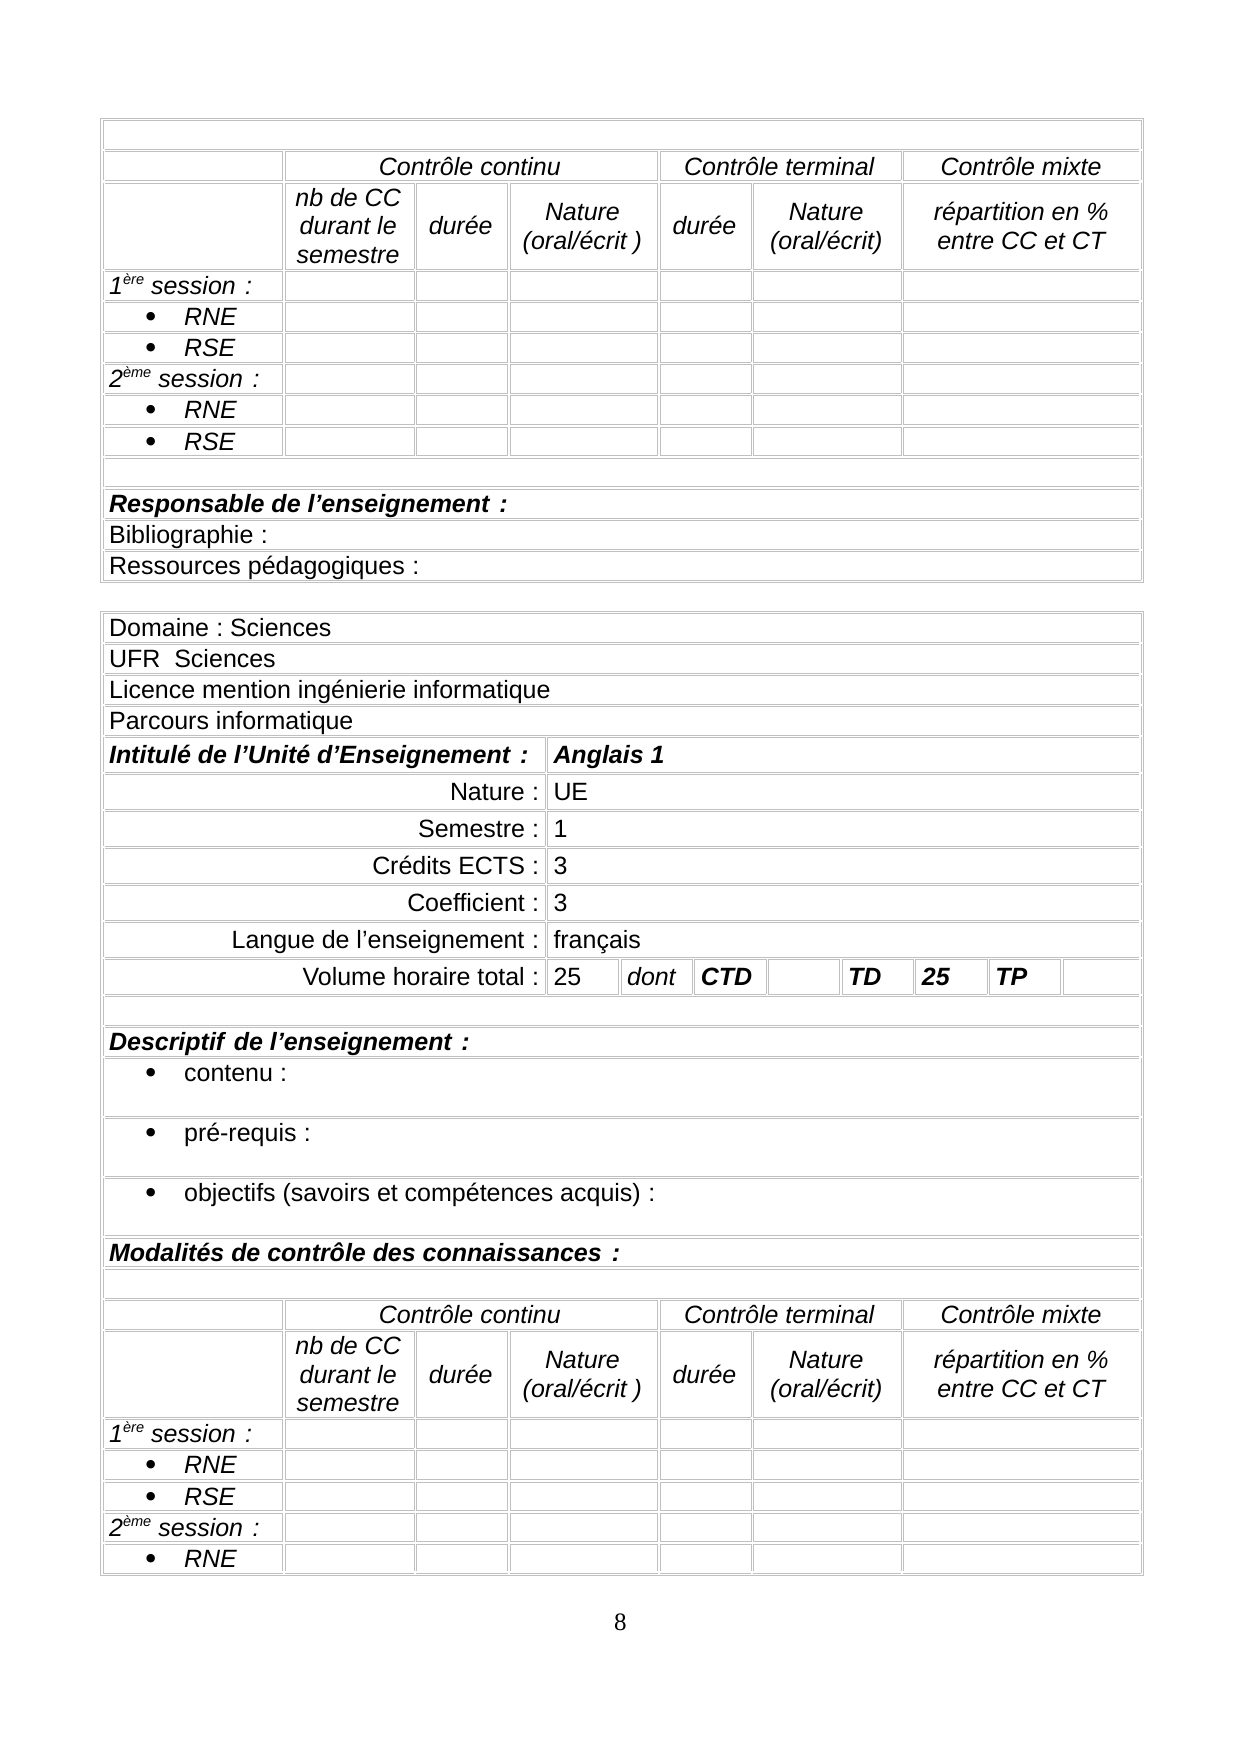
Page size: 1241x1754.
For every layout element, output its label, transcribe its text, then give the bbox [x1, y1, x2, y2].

table_cell Anglais 1 [546, 735, 1142, 772]
table_cell [511, 1451, 657, 1479]
table_cell Ressources pédagogiques : [102, 549, 1142, 579]
table_cell [752, 1541, 902, 1573]
table_cell répartition en % entre CC et CT [904, 1329, 1142, 1417]
table_cell Responsable de l’enseignement : [102, 486, 1142, 517]
table_cell [511, 303, 657, 331]
table_cell Nature (oral/écrit ) [511, 184, 657, 269]
table_cell [104, 121, 1141, 149]
table_cell [417, 334, 507, 362]
table_cell durée [661, 1332, 751, 1417]
table_cell 1ère session : [102, 269, 283, 300]
table_cell [661, 303, 751, 331]
table_cell [286, 396, 414, 424]
table_cell 3 [546, 883, 1142, 920]
table_cell pré-requis : [102, 1116, 1142, 1176]
table_cell Bibliographie : [102, 518, 1142, 548]
table_cell [286, 272, 414, 300]
table_cell [661, 272, 751, 300]
table_cell [102, 1329, 282, 1417]
table_cell [102, 455, 1142, 486]
table_cell [661, 365, 751, 393]
table_cell [511, 1514, 657, 1541]
table_cell RNE [102, 393, 283, 424]
table_cell [754, 396, 901, 424]
table_cell [286, 1451, 414, 1479]
table_cell [902, 1417, 1142, 1448]
table_cell RSE [102, 424, 283, 455]
table_cell [661, 1420, 751, 1448]
table_cell CTD [695, 960, 766, 994]
table_cell [511, 365, 657, 393]
table_cell [417, 272, 507, 300]
table_cell français [546, 920, 1142, 957]
table_cell [417, 1514, 507, 1541]
table_cell 25 [916, 960, 987, 994]
table_cell [754, 334, 901, 362]
table_cell 2ème session : [102, 1510, 283, 1541]
table_cell [902, 1541, 1142, 1573]
table_cell [509, 1545, 658, 1573]
table_cell 1ère session : [102, 1417, 283, 1448]
table_cell [902, 1510, 1142, 1541]
table_cell Nature : [102, 772, 546, 809]
table_cell [286, 1514, 414, 1541]
table_cell UFR Sciences [102, 642, 1142, 673]
table_cell [902, 424, 1142, 455]
table_cell [661, 396, 751, 424]
table_cell nb de CC durant le semestre [286, 184, 414, 269]
table_cell [102, 994, 1142, 1025]
table_cell UE [546, 772, 1142, 809]
table_cell contenu : [102, 1056, 1142, 1116]
table_cell [511, 1420, 657, 1448]
table_cell [661, 334, 751, 362]
table_cell Langue de l’enseignement : [102, 920, 546, 957]
table_cell [511, 272, 657, 300]
table_cell Contrôle mixte [902, 149, 1142, 180]
table_cell [102, 1298, 282, 1328]
table_cell Coefficient : [102, 883, 546, 920]
table_cell [286, 1483, 414, 1510]
table_cell Contrôle terminal [661, 1301, 901, 1328]
table_cell dont [622, 960, 692, 994]
table_cell [417, 1451, 507, 1479]
table_header Domaine : Sciences [104, 614, 1141, 642]
table_cell 1 [546, 809, 1142, 846]
table_cell Nature (oral/écrit) [754, 184, 901, 269]
table_cell Parcours informatique [102, 704, 1142, 735]
table_cell Licence mention ingénierie informatique [102, 673, 1142, 704]
table_cell [754, 1483, 901, 1510]
table_cell Intitulé de l’Unité d’Enseignement : [102, 735, 546, 772]
table_cell [102, 1266, 1142, 1297]
table_cell répartition en % entre CC et CT [902, 180, 1142, 269]
table_cell [661, 1483, 751, 1510]
table_cell [902, 393, 1142, 424]
table_cell TP [990, 960, 1060, 994]
table_cell Descriptif de l’enseignement : [102, 1025, 1142, 1056]
table_cell Contrôle continu [286, 152, 657, 180]
table_cell [769, 960, 839, 994]
table_cell [415, 1545, 508, 1573]
table_cell Contrôle terminal [661, 152, 901, 180]
table_cell [754, 303, 901, 331]
table_cell [902, 300, 1142, 331]
table_cell nb de CC durant le semestre [286, 1332, 414, 1417]
table_cell [661, 1451, 751, 1479]
table_cell [511, 334, 657, 362]
table_cell [417, 396, 507, 424]
table_cell [661, 428, 751, 455]
table_cell [286, 1420, 414, 1448]
table_cell [902, 331, 1142, 362]
table_cell [661, 1514, 751, 1541]
table_cell [286, 334, 414, 362]
table_cell 3 [546, 846, 1142, 883]
table_cell [902, 269, 1142, 300]
table_cell RSE [102, 1479, 283, 1510]
table_cell Nature (oral/écrit ) [511, 1332, 657, 1417]
table_cell [286, 365, 414, 393]
table_cell [102, 180, 283, 269]
table_cell durée [417, 184, 507, 269]
table_cell [754, 428, 901, 455]
table_cell [659, 1545, 752, 1573]
table_cell Semestre : [102, 809, 546, 846]
table_cell TD [843, 960, 913, 994]
table_cell RNE [102, 300, 283, 331]
table_cell [417, 365, 507, 393]
table_cell RNE [102, 1541, 283, 1573]
table_cell [511, 396, 657, 424]
table_cell objectifs (savoirs et compétences acquis) : [102, 1176, 1142, 1235]
table_cell [754, 365, 901, 393]
table_cell Volume horaire total : [102, 957, 546, 994]
table_cell Crédits ECTS : [102, 846, 546, 883]
table_cell [754, 272, 901, 300]
table_cell [284, 1545, 415, 1573]
table_cell [286, 303, 414, 331]
table_cell 2ème session : [102, 362, 283, 393]
table_cell [511, 1483, 657, 1510]
table_cell [102, 149, 283, 180]
table_cell 25 [548, 960, 618, 994]
table_cell [417, 1483, 507, 1510]
table_cell [902, 1479, 1142, 1510]
table_cell [286, 428, 414, 455]
table_cell RNE [102, 1448, 283, 1479]
table_cell durée [661, 184, 751, 269]
table_cell RSE [102, 331, 283, 362]
table_cell Contrôle mixte [904, 1298, 1142, 1328]
table_cell [417, 428, 507, 455]
table_cell Nature (oral/écrit) [754, 1332, 901, 1417]
table_cell Modalités de contrôle des connaissances : [102, 1235, 1142, 1266]
table_cell [754, 1514, 901, 1541]
table_cell Contrôle continu [286, 1301, 657, 1328]
table_cell [417, 1420, 507, 1448]
table_cell [754, 1451, 901, 1479]
table_cell [1064, 957, 1142, 994]
table_cell [754, 1420, 901, 1448]
table_cell [902, 1448, 1142, 1479]
table_cell [511, 428, 657, 455]
table_cell [902, 362, 1142, 393]
table_cell [417, 303, 507, 331]
table_cell durée [417, 1332, 507, 1417]
